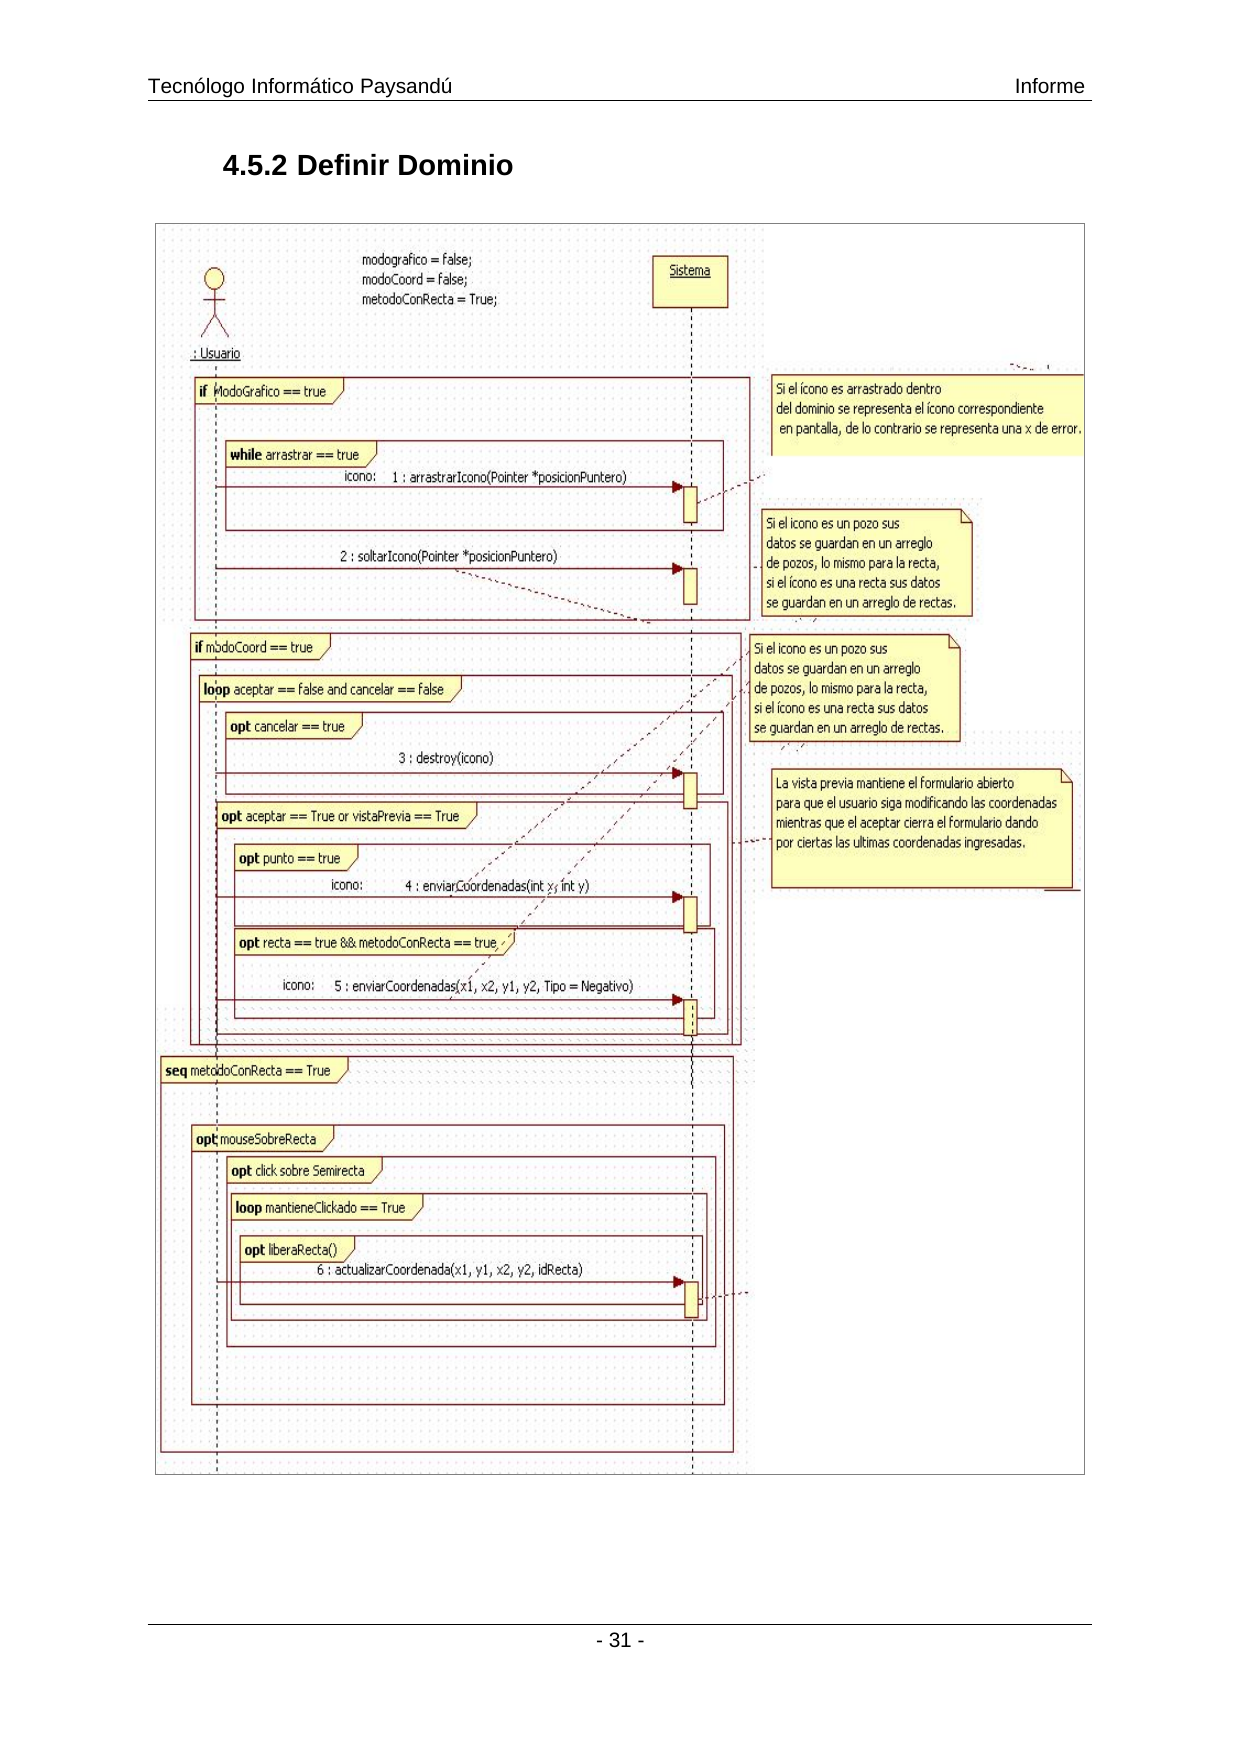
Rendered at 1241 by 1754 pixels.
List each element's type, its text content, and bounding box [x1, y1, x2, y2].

picture [156, 224, 1084, 1474]
subtitle Definir Dominio [223, 148, 1092, 181]
